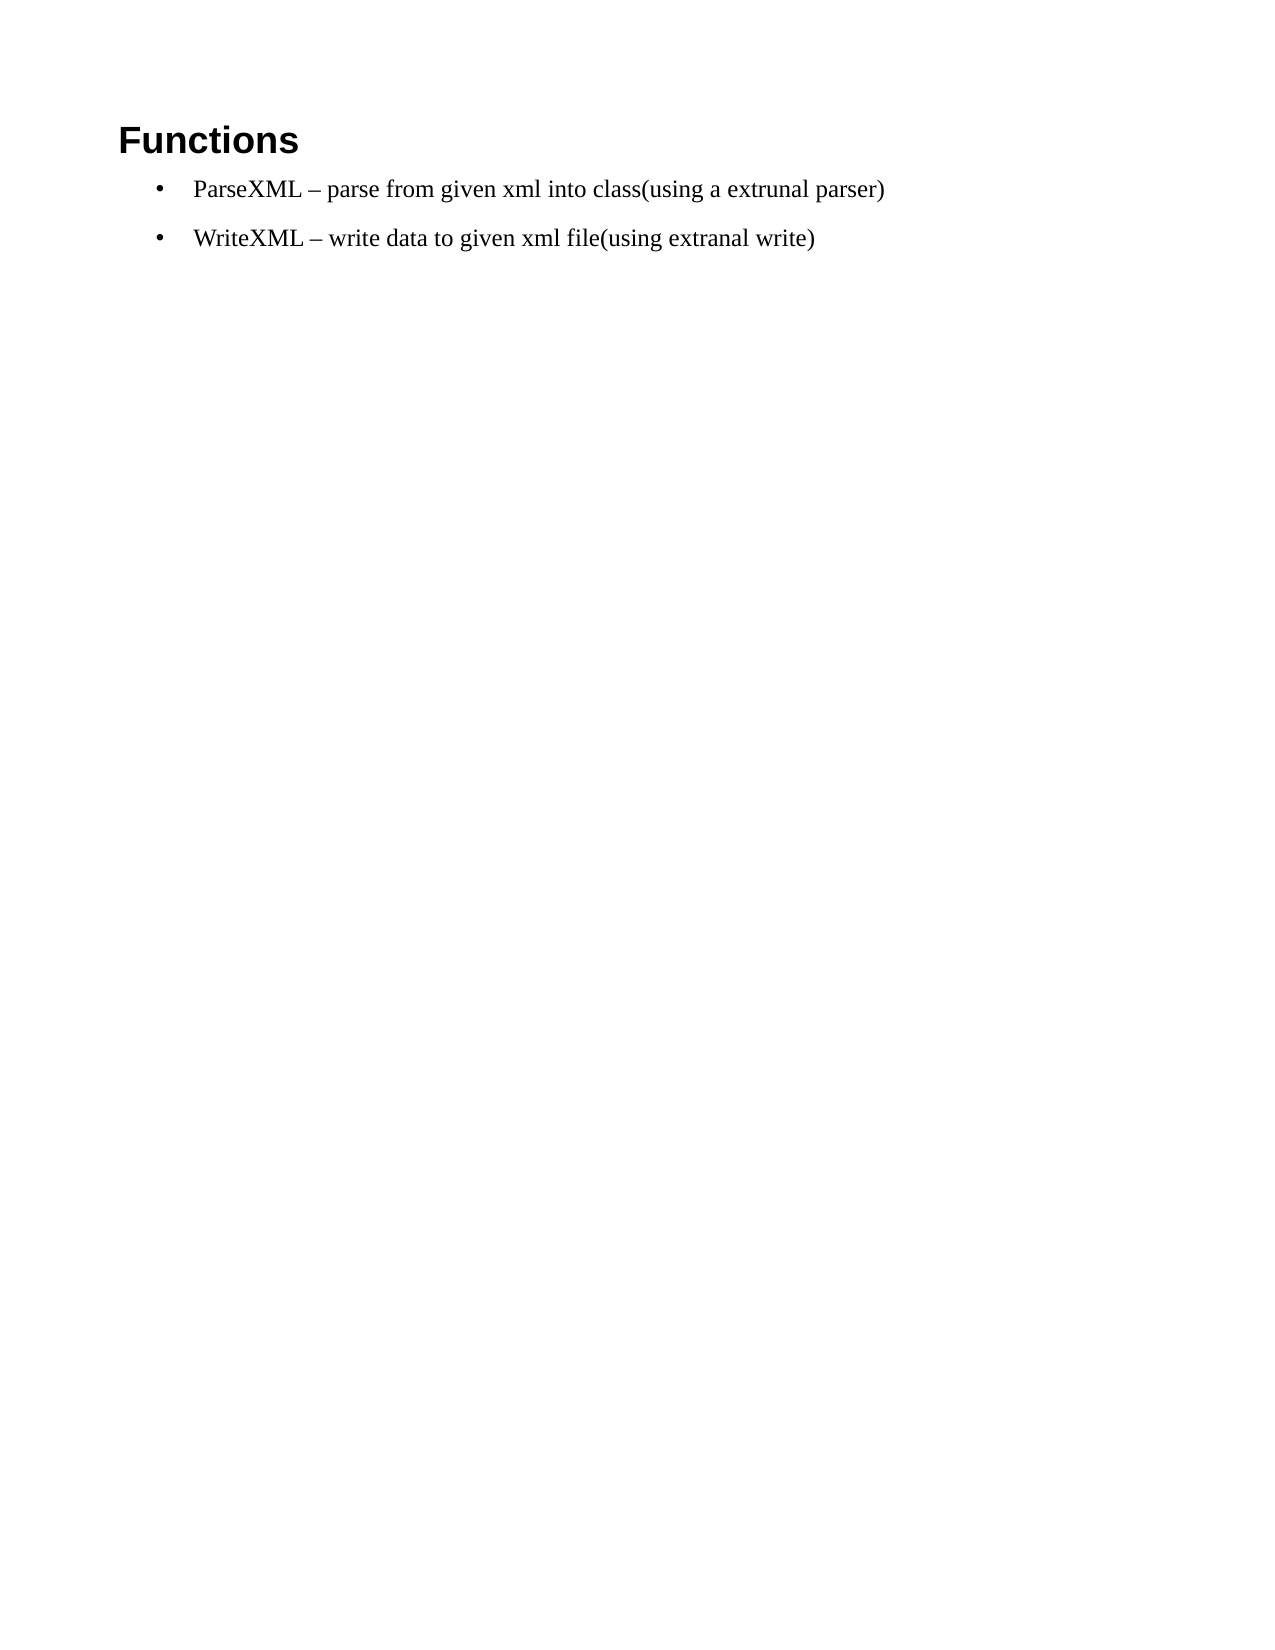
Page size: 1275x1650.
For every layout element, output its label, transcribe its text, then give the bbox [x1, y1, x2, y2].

list WriteXML – write data to given xml file(using extranal write) [156, 223, 1157, 252]
list ParseXML – parse from given xml into class(using a extrunal parser) [156, 174, 1157, 203]
subtitle Functions [118, 118, 1157, 162]
